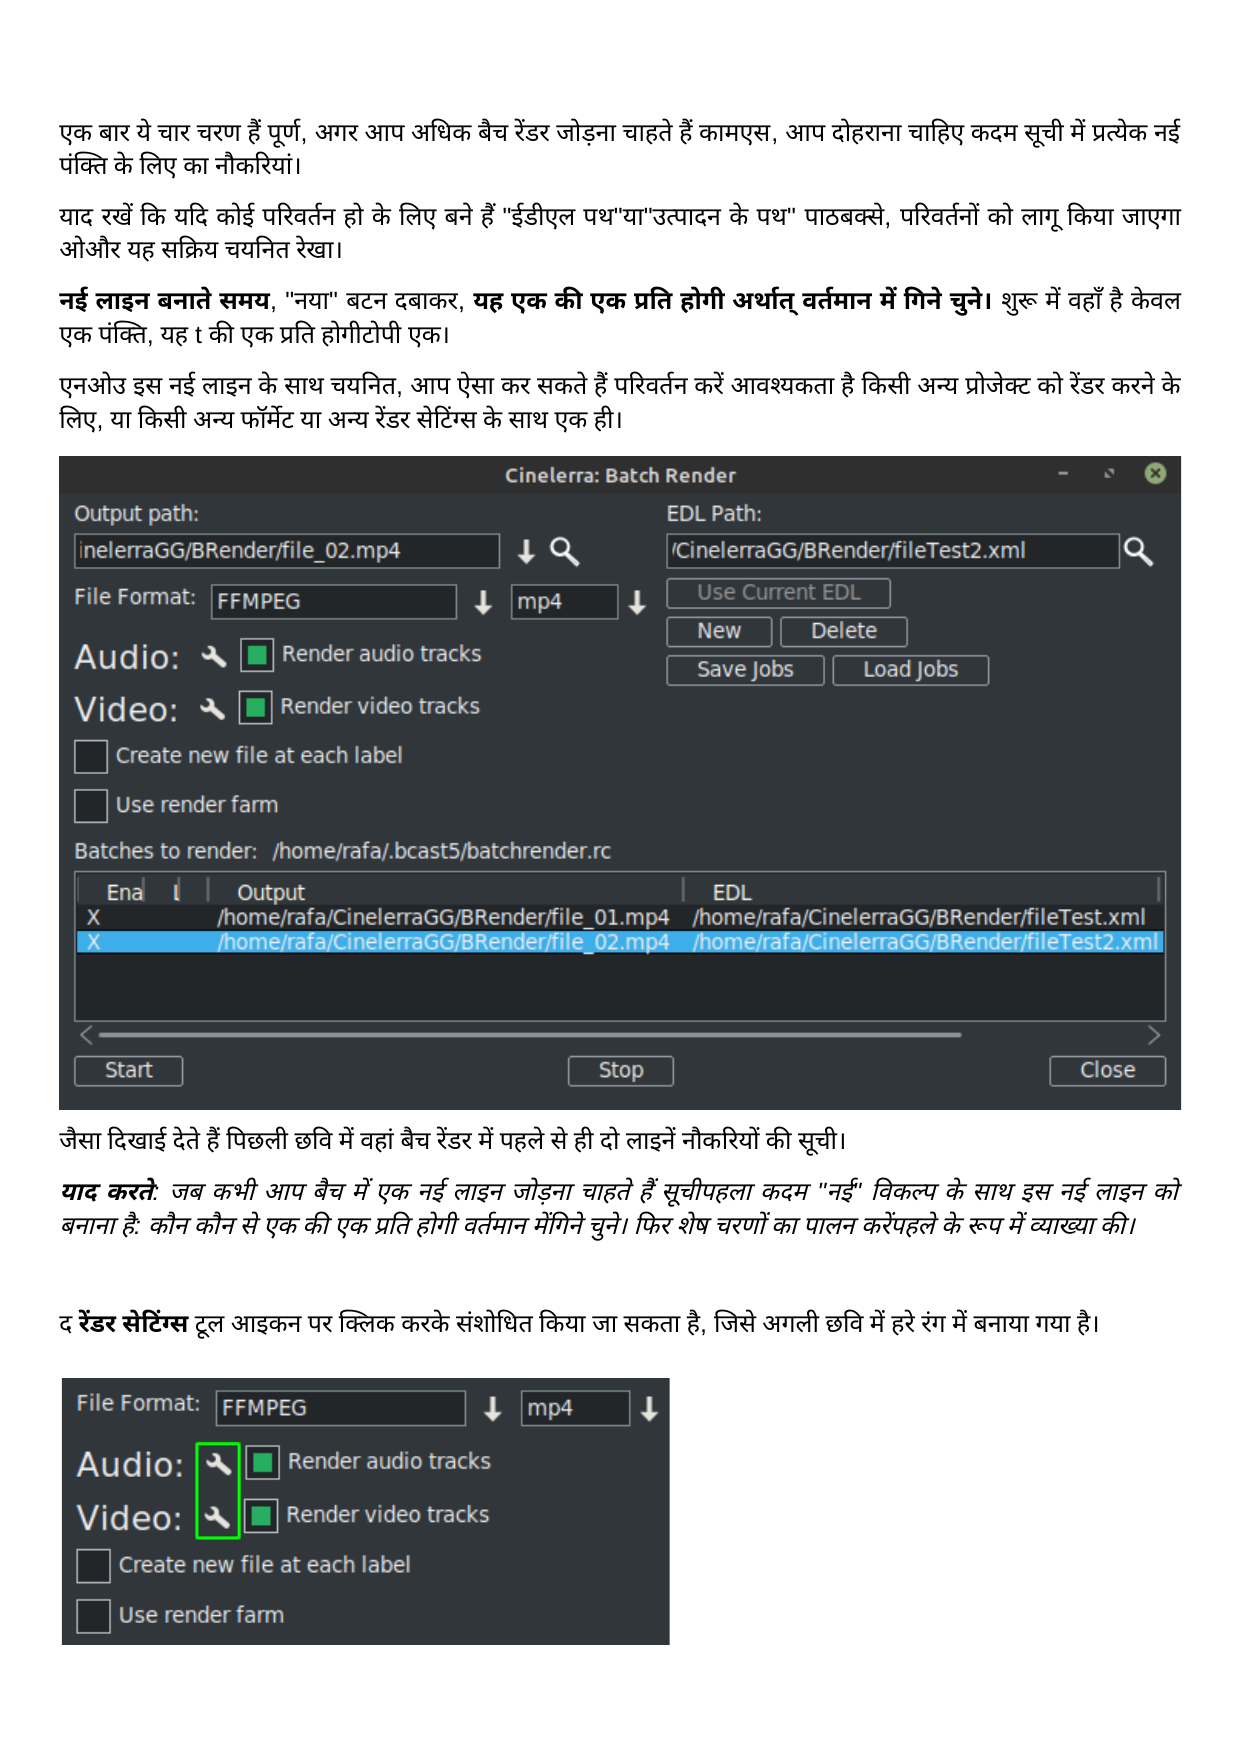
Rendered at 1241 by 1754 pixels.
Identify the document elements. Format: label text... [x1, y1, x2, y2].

text नई लाइन बनाते समय, "नया" बटन दबाकर, यह एक की एक प्रति होगी अर्थात् वर्तमान में गिने चुने। शुरू में वहाँ है केवल एक पंक्ति, यह t की एक प्रति होगीटोपी एक। [59, 286, 1181, 353]
text जैसा दिखाई देते हैं पिछली छवि में वहां बैच रेंडर में पहले से ही दो लाइनें नौकरियों की सूची। [59, 1110, 1181, 1159]
picture [59, 456, 1182, 1110]
text एक बार ये चार चरण हैं पूर्ण, अगर आप अधिक बैच रेंडर जोड़ना चाहते हैं कामएस, आप दोहराना चाहिए कदम सूची में प्रत्येक नई पंक्ति के लिए का नौकरियां। [59, 118, 1181, 184]
text याद करते: जब कभी आप बैच में एक नई लाइन जोड़ना चाहते हैं सूचीपहला कदम "नई" विकल्प के साथ इस नई लाइन को बनाना है: कौन कौन से एक की एक प्रति होगी वर्तमान मेंगिने चुने। फिर शेष चरणों का पालन करेंपहले के रूप में व्याख्या की। [59, 1177, 1181, 1244]
text द रेंडर सेटिंग्स टूल आइकन पर क्लिक करके संशोधित किया जा सकता है, जिसे अगली छवि में हरे रंग में बनाया गया है। [59, 1309, 1181, 1342]
picture [61, 1378, 670, 1645]
text याद रखें कि यदि कोई परिवर्तन हो के लिए बने हैं "ईडीएल पथ"या"उत्पादन के पथ" पाठबक्से, परिवर्तनों को लागू किया जाएगा ओऔर यह सक्रिय चयनित रेखा। [59, 202, 1181, 268]
text एनओउ इस नई लाइन के साथ चयनित, आप ऐसा कर सकते हैं परिवर्तन करें आवश्यकता है किसी अन्य प्रोजेक्ट को रेंडर करने के लिए, या किसी अन्य फॉर्मेट या अन्य रेंडर सेटिंग्स के साथ एक ही। [59, 371, 1181, 438]
